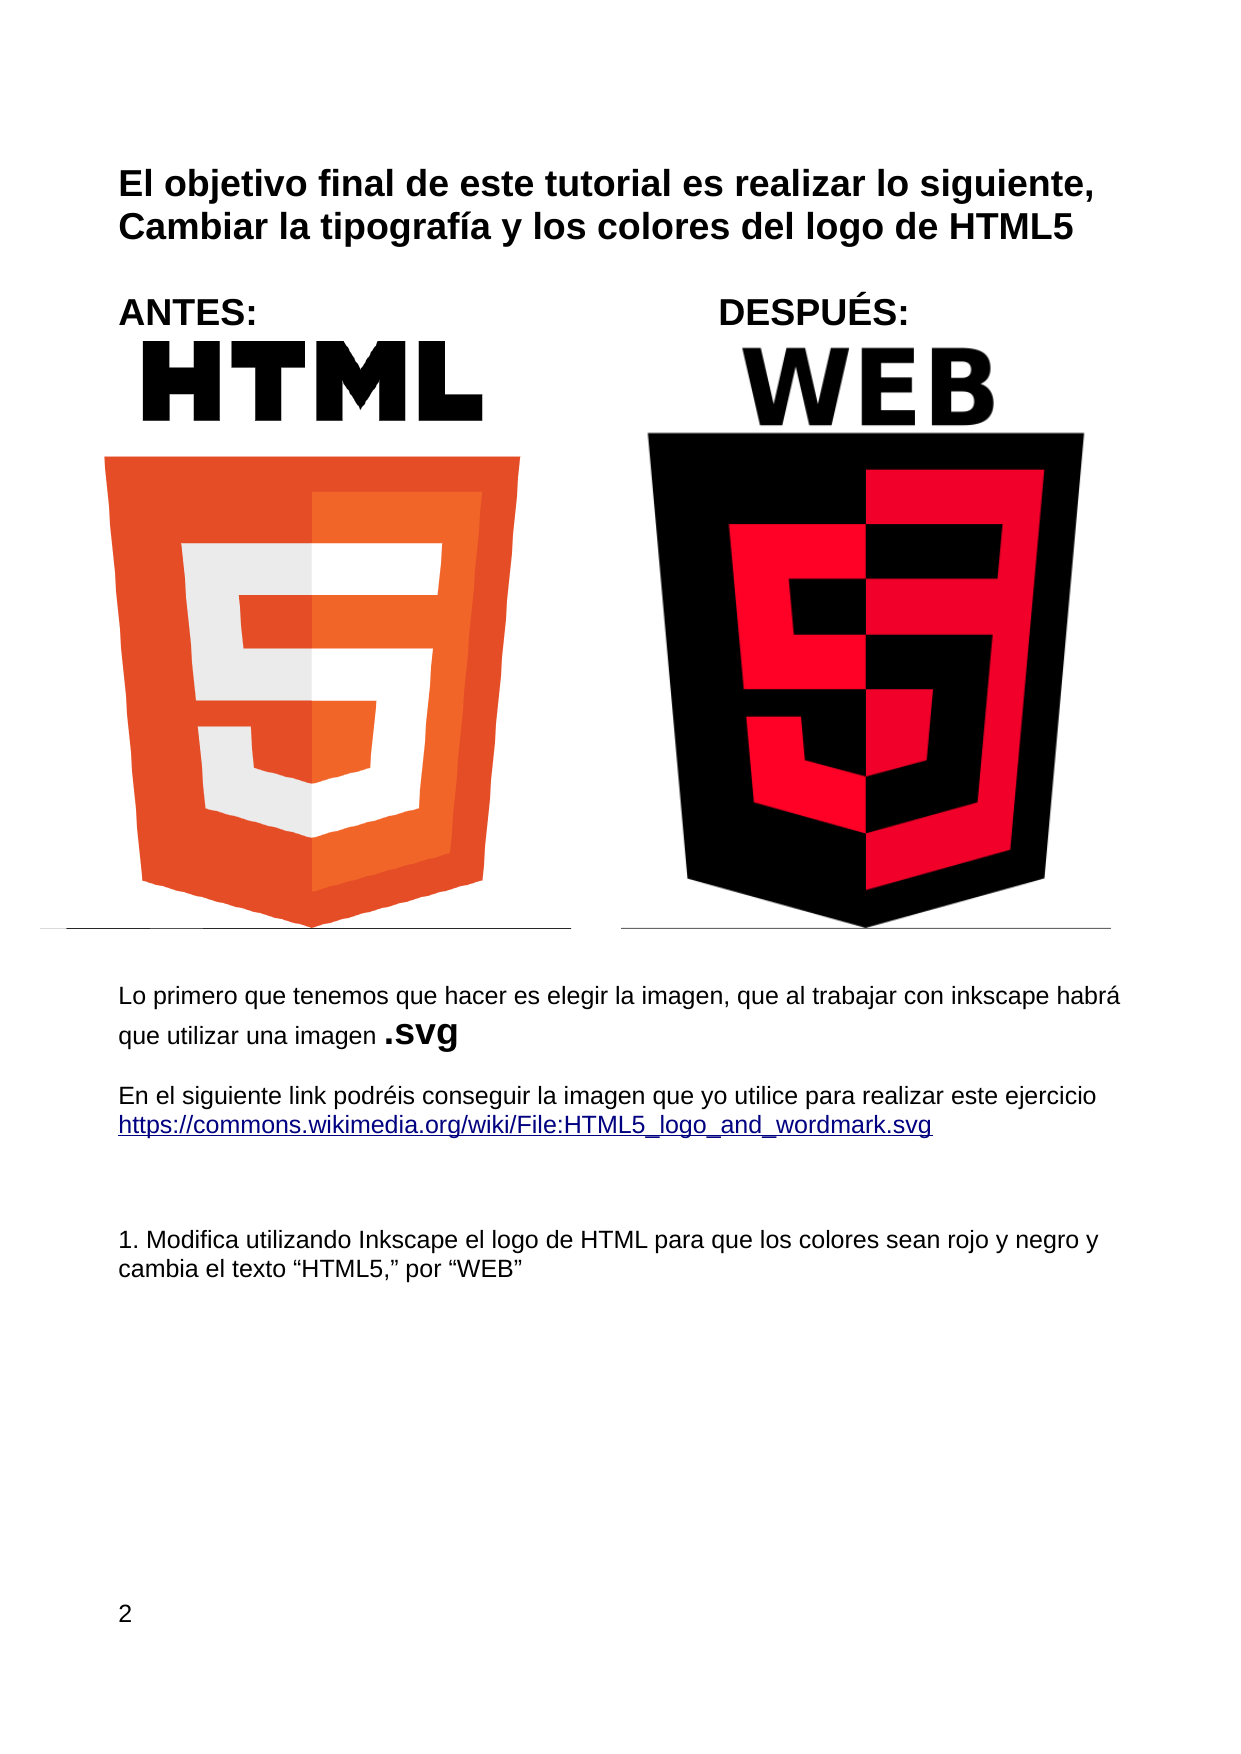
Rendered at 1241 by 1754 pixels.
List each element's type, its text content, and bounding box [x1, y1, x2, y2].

text ANTES: DESPUÉS: [118, 291, 1122, 334]
picture [621, 343, 1111, 929]
text El objetivo final de este tutorial es realizar lo siguiente, Cambiar la tipografía y los colores del logo de HTML5 [118, 161, 1122, 247]
text En el siguiente link podréis conseguir la imagen que yo utilice para realizar este ejercicio [118, 1081, 1122, 1110]
picture [39, 341, 572, 929]
text https://commons.wikimedia.org/wiki/File:HTML5_logo_and_wordmark.svg [118, 1110, 1122, 1139]
text Lo primero que tenemos que hacer es elegir la imagen, que al trabajar con inkscape habrá que utilizar una imagen .svg [118, 981, 1122, 1052]
text 1. Modifica utilizando Inkscape el logo de HTML para que los colores sean rojo y negro y cambia el texto “HTML5,” por “WEB” [118, 1225, 1122, 1282]
text 2 [118, 1599, 1122, 1627]
